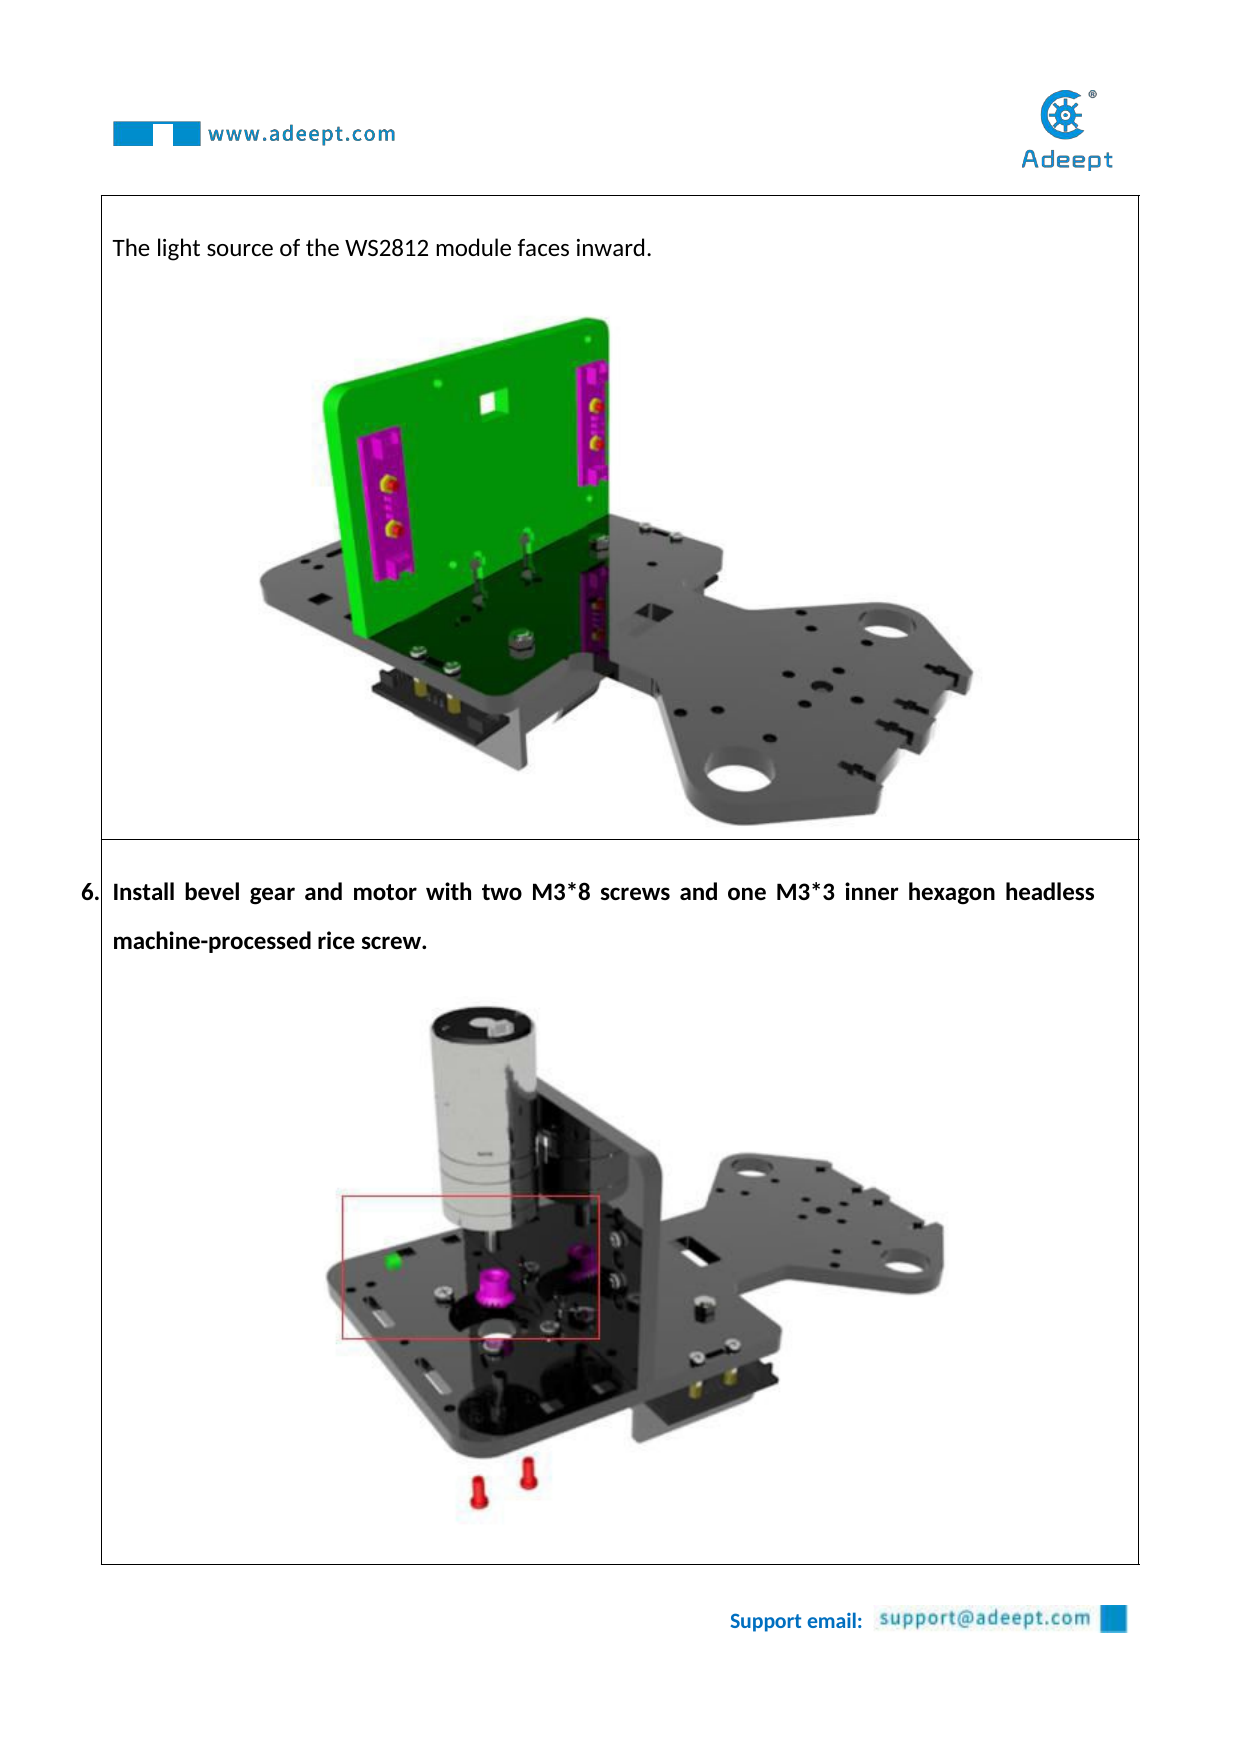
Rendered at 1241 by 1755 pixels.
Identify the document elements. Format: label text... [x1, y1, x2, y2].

list Install bevel gear and motor with two M3*8 screws and one M3*3 inner hexagon headless machine-processed rice screw. [102, 876, 1133, 955]
text The light source of the WS2812 module faces inward. [112, 232, 1138, 263]
